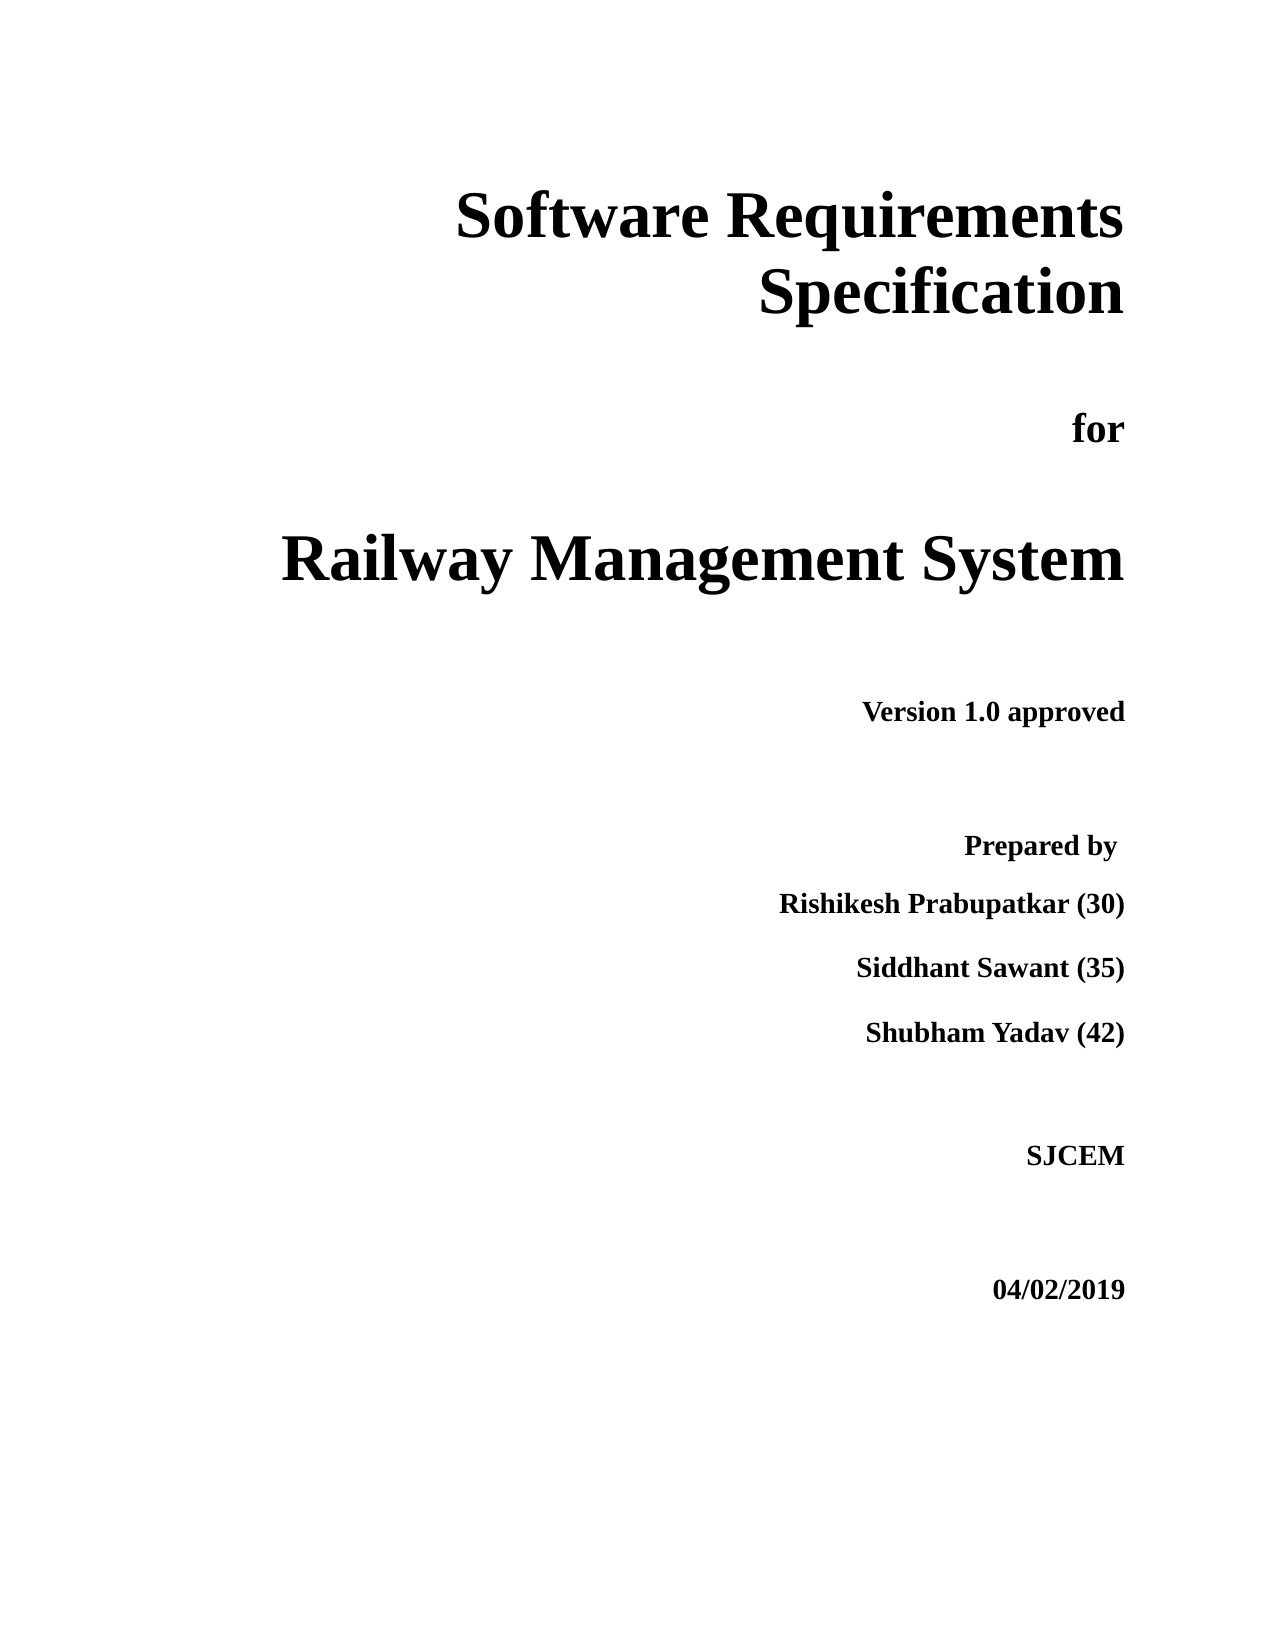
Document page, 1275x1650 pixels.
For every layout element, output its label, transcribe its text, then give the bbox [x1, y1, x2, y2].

subtitle Railway Management System [150, 518, 1125, 594]
text Shubham Yadav (42) [150, 1015, 1125, 1048]
text Prepared by [150, 828, 1125, 861]
text Siddhant Sawant (35) [150, 951, 1125, 984]
subtitle for [150, 403, 1125, 451]
text Version 1.0 approved [150, 694, 1125, 728]
text SJCEM [150, 1138, 1125, 1172]
text Rishikesh Prabupatkar (30) [150, 886, 1125, 920]
subtitle Software Requirements Specification [150, 175, 1125, 328]
text 04/02/2019 [150, 1272, 1125, 1305]
